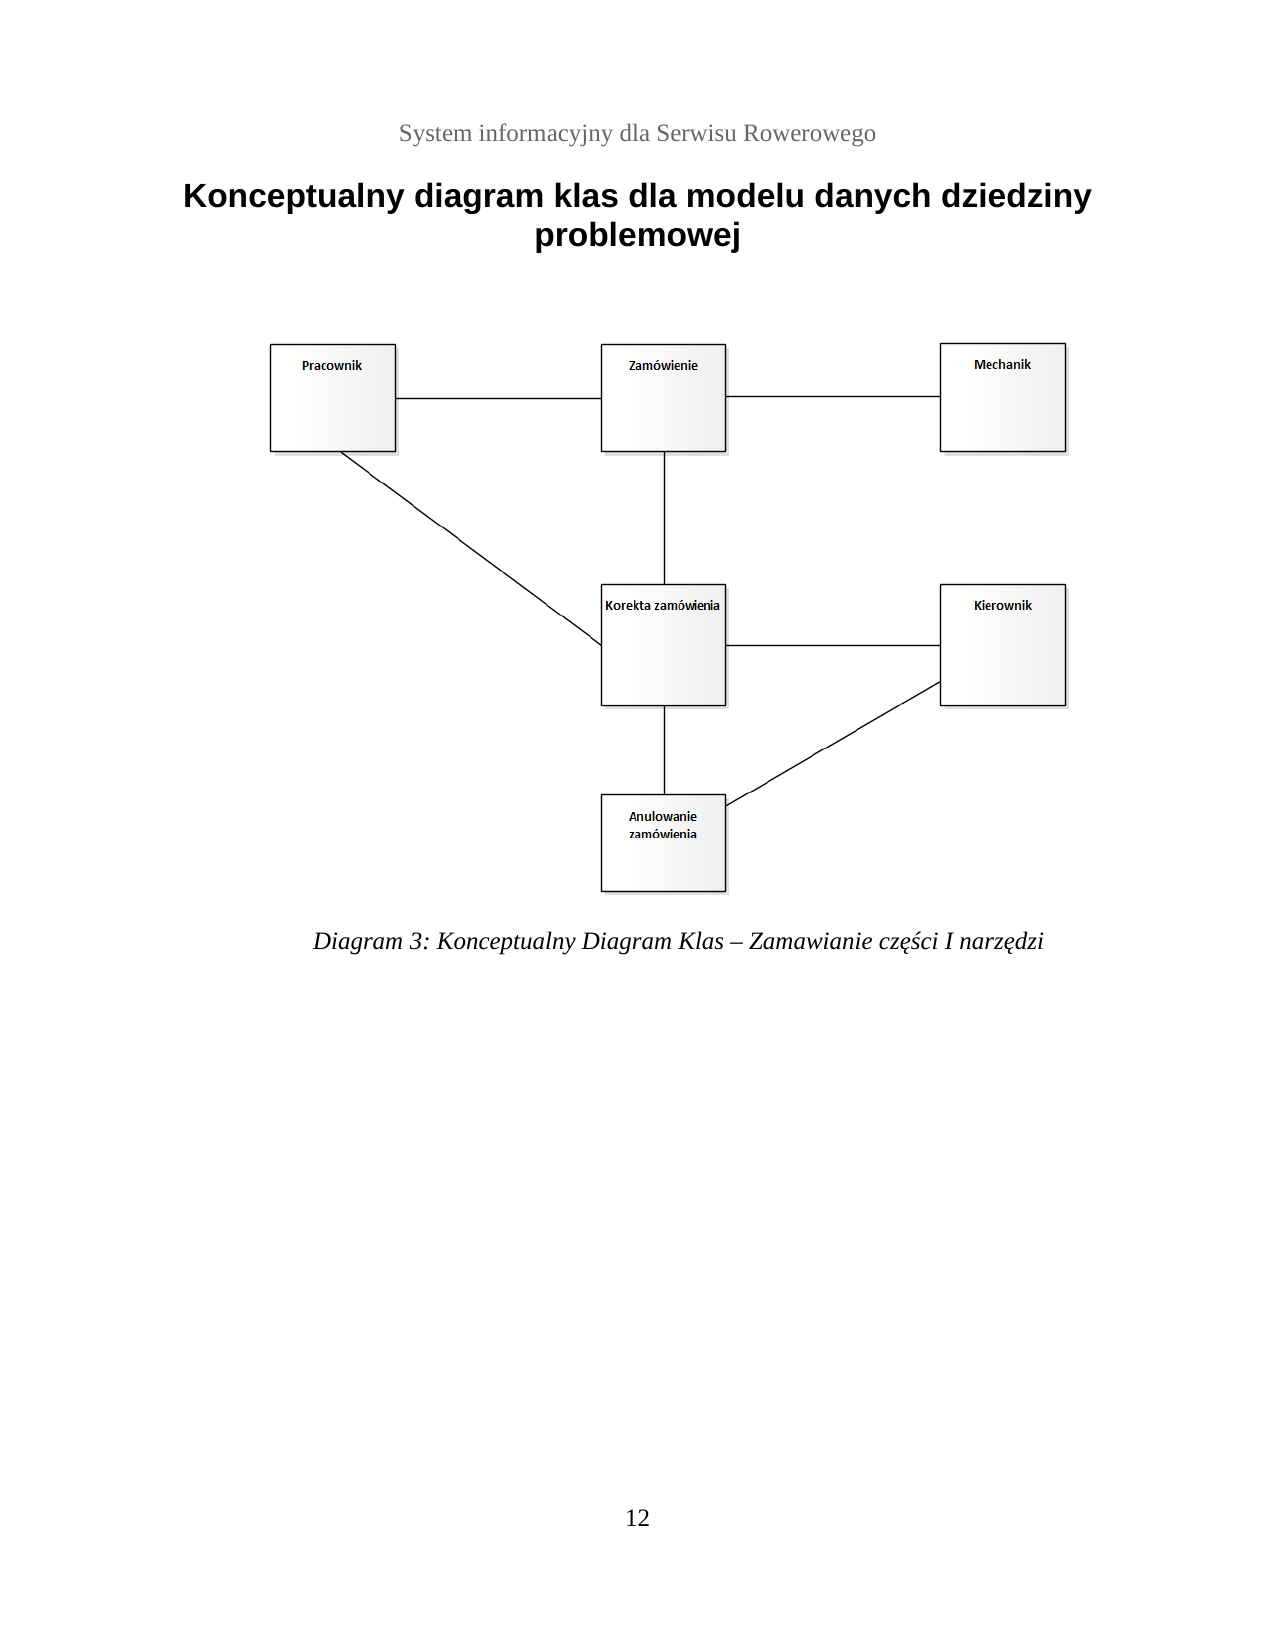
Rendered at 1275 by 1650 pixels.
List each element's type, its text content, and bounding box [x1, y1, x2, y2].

text Diagram 3: Konceptualny Diagram Klas – Zamawianie części I narzędzi [237, 926, 1122, 954]
subtitle Konceptualny diagram klas dla modelu danych dziedziny problemowej [118, 176, 1157, 254]
picture [237, 305, 1122, 926]
